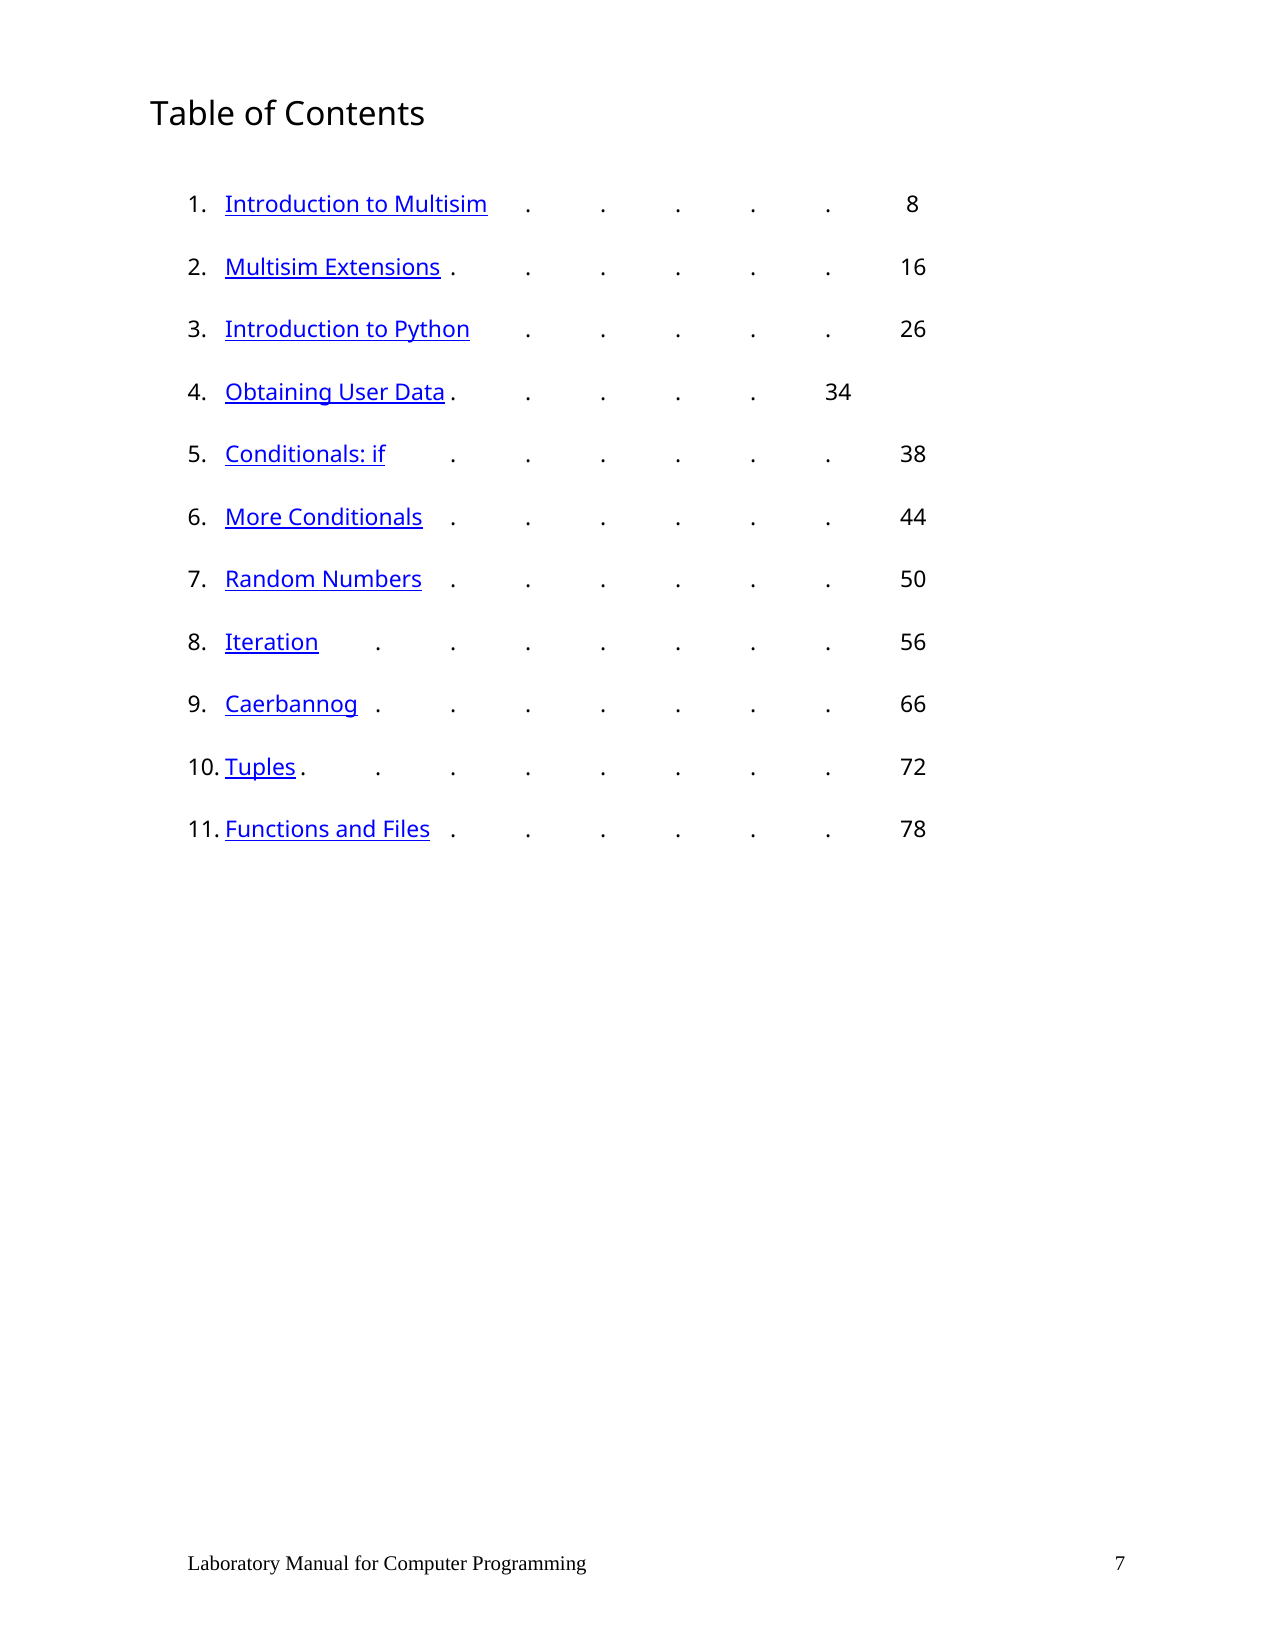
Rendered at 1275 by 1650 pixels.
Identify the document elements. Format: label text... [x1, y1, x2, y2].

list Multisim Extensions . . . . . . 16 [187, 251, 1125, 282]
list Obtaining User Data . . . . . 34 [187, 376, 1125, 407]
list Iteration . . . . . . . 56 [187, 626, 1125, 657]
list Introduction to Multisim . . . . . 8 [187, 188, 1125, 219]
list Conditionals: if . . . . . . 38 [187, 438, 1125, 469]
list Tuples . . . . . . . . 72 [187, 751, 1125, 782]
list Random Numbers . . . . . . 50 [187, 563, 1125, 594]
text Table of Contents [150, 90, 1125, 135]
list Caerbannog . . . . . . . 66 [187, 688, 1125, 719]
list More Conditionals . . . . . . 44 [187, 501, 1125, 532]
list Functions and Files . . . . . . 78 [187, 813, 1125, 844]
list Introduction to Python . . . . . 26 [187, 313, 1125, 344]
